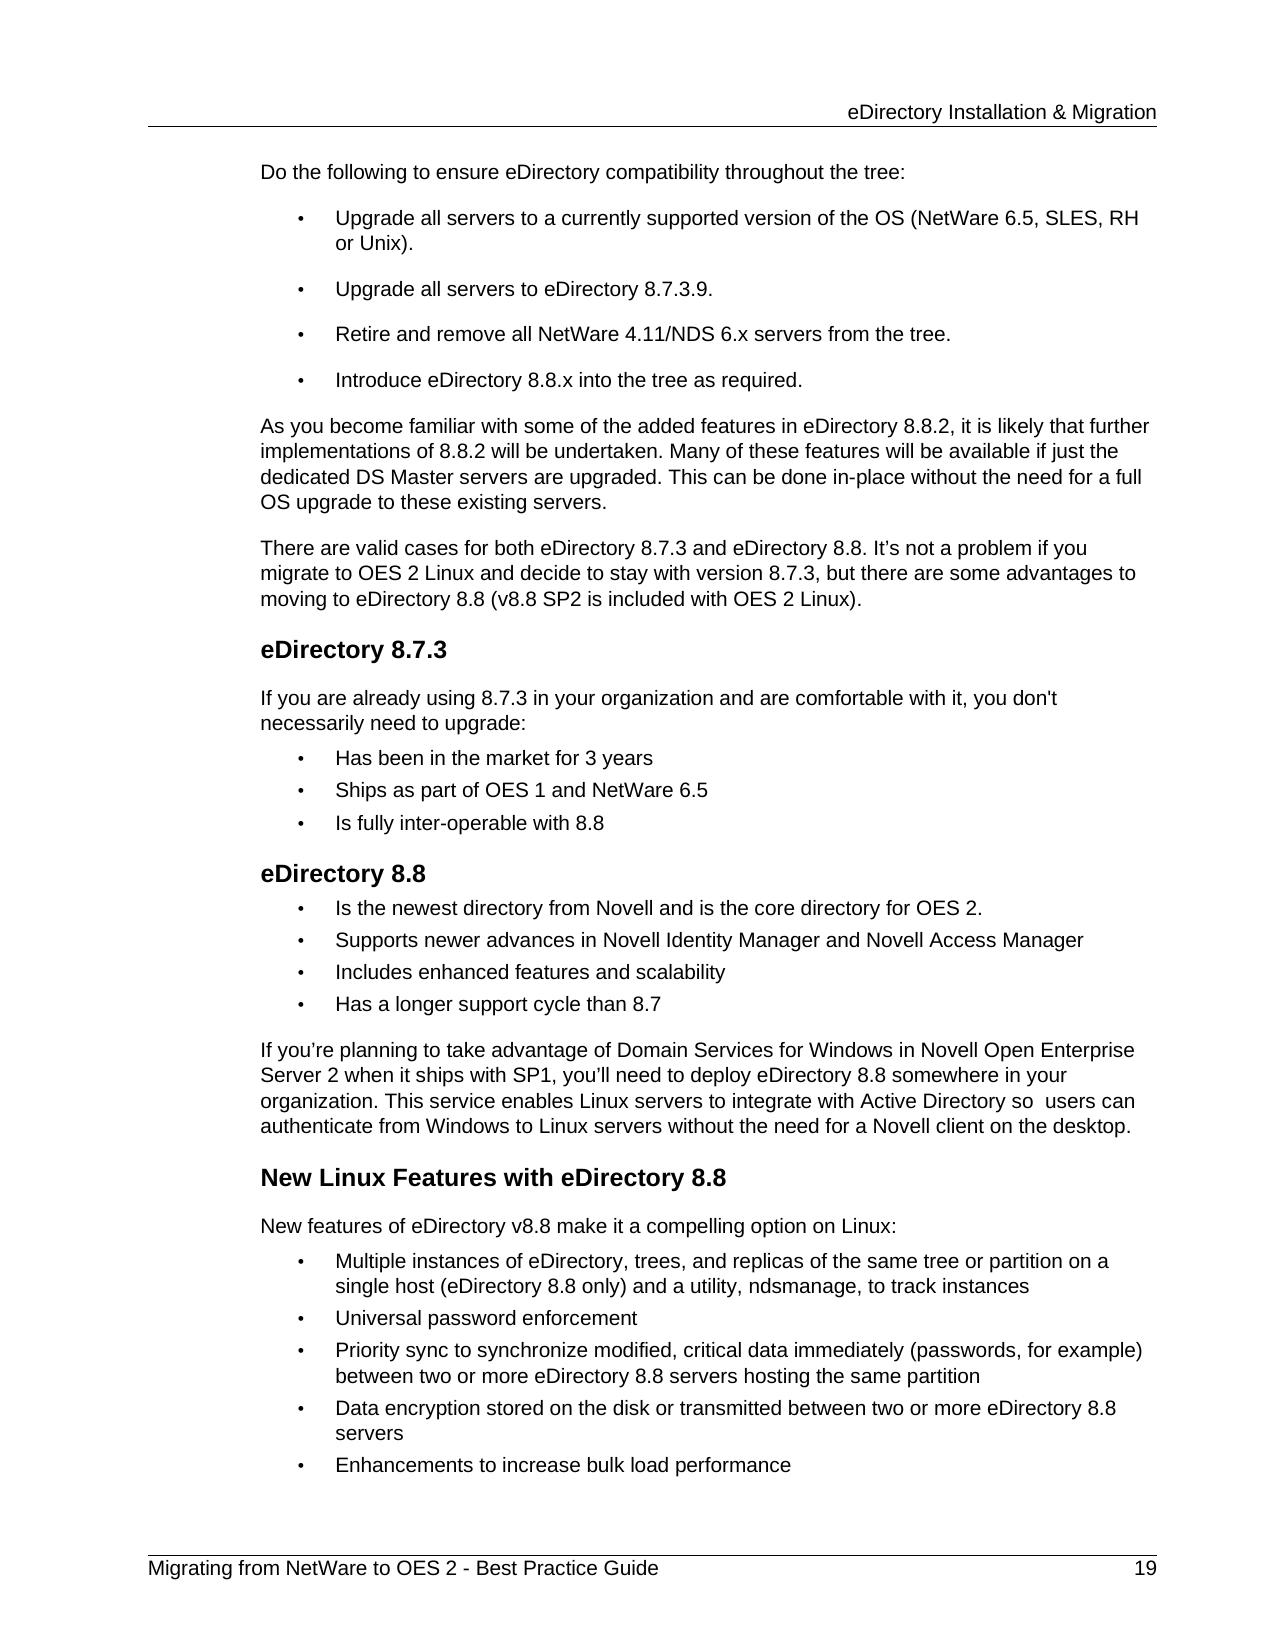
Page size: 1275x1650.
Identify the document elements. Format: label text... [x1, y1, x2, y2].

text If you are already using 8.7.3 in your organization and are comfortable with it, you don't necessarily need to upgrade: [260, 687, 1157, 735]
list Includes enhanced features and scalability [298, 961, 1157, 984]
list Priority sync to synchronize modified, critical data immediately (passwords, for example) between two or more eDirectory 8.8 servers hosting the same partition [298, 1339, 1157, 1388]
list Has been in the market for 3 years [298, 747, 1157, 770]
list Universal password enforcement [298, 1307, 1157, 1330]
list Retire and remove all NetWare 4.11/NDS 6.x servers from the tree. [298, 323, 1157, 346]
text If you’re planning to take advantage of Domain Services for Windows in Novell Open Enterprise Server 2 when it ships with SP1, you’ll need to deploy eDirectory 8.8 somewhere in your organization. This service enables Linux servers to integrate with Active Directory so users can authenticate from Windows to Linux servers without the need for a Novell client on the desktop. [260, 1039, 1157, 1138]
list Data encryption stored on the disk or transmitted between two or more eDirectory 8.8 servers [298, 1397, 1157, 1445]
text As you become familiar with some of the added features in eDirectory 8.8.2, it is likely that further implementations of 8.8.2 will be undertaken. Many of these features will be available if just the dedicated DS Master servers are upgraded. This can be done in-place without the need for a full OS upgrade to these existing servers. [260, 414, 1157, 514]
list Has a longer support cycle than 8.7 [298, 993, 1157, 1016]
text Do the following to ensure eDirectory compatibility throughout the tree: [260, 161, 1157, 184]
list Multiple instances of eDirectory, trees, and replicas of the same tree or partition on a single host (eDirectory 8.8 only) and a utility, ndsmanage, to track instances [298, 1249, 1157, 1298]
list Upgrade all servers to eDirectory 8.7.3.9. [298, 277, 1157, 301]
text There are valid cases for both eDirectory 8.7.3 and eDirectory 8.8. It’s not a problem if you migrate to OES 2 Linux and decide to stay with version 8.7.3, but there are some advantages to moving to eDirectory 8.8 (v8.8 SP2 is included with OES 2 Linux). [260, 536, 1157, 611]
list Supports newer advances in Novell Identity Manager and Novell Access Manager [298, 929, 1157, 952]
list Is fully inter-operable with 8.8 [298, 811, 1157, 834]
subtitle eDirectory 8.7.3 [260, 636, 1157, 664]
list Introduce eDirectory 8.8.x into the tree as required. [298, 369, 1157, 392]
list Upgrade all servers to a currently supported version of the OS (NetWare 6.5, SLES, RH or Unix). [298, 206, 1157, 255]
text New features of eDirectory v8.8 make it a compelling option on Linux: [260, 1214, 1157, 1237]
list Is the newest directory from Novell and is the core directory for OES 2. [298, 897, 1157, 920]
list Ships as part of OES 1 and NetWare 6.5 [298, 779, 1157, 802]
list Enhancements to increase bulk load performance [298, 1454, 1157, 1477]
subtitle New Linux Features with eDirectory 8.8 [260, 1164, 1157, 1192]
subtitle eDirectory 8.8 [260, 860, 1157, 888]
